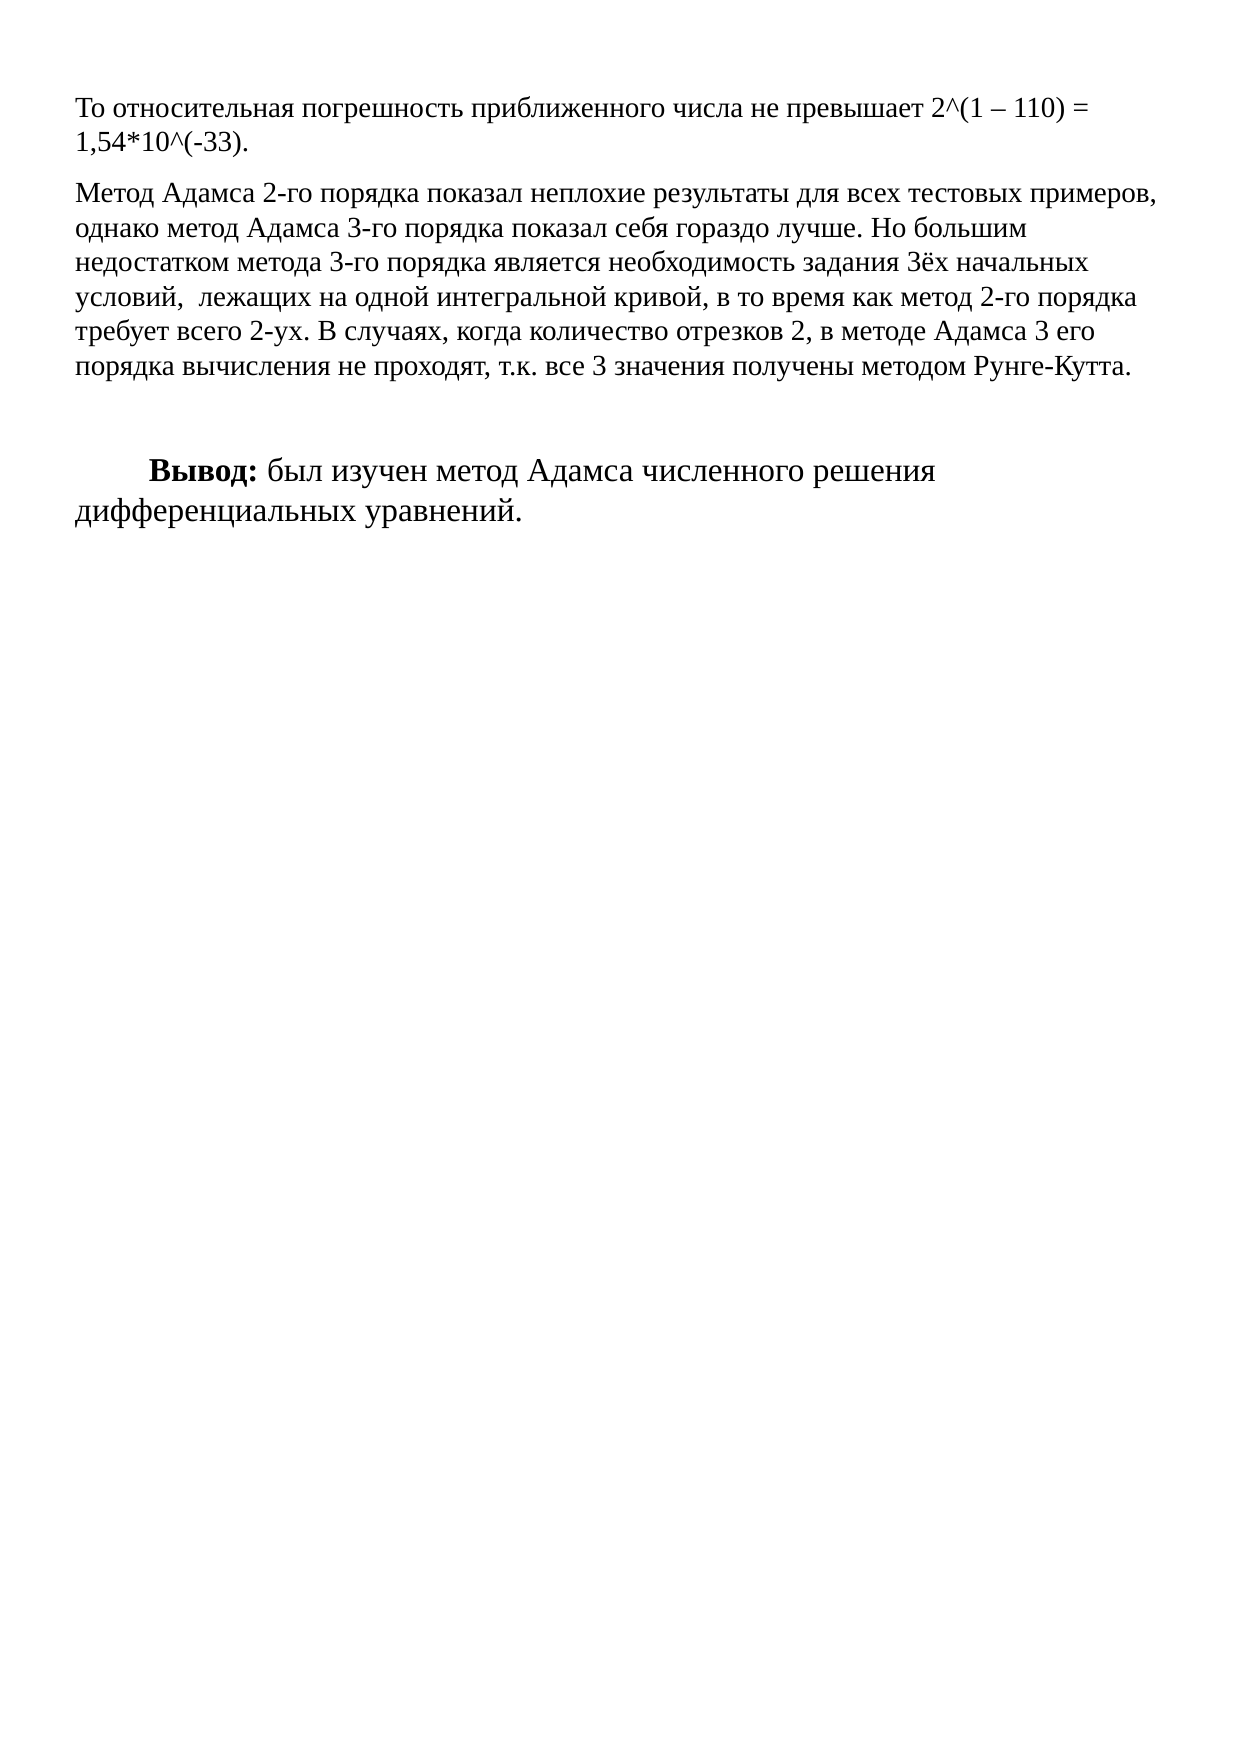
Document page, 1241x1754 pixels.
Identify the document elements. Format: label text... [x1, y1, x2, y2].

text Вывод: был изучен метод Адамса численного решения дифференциальных уравнений. [75, 450, 1165, 528]
text То относительная погрешность приближенного числа не превышает 2^(1 – 110) = 1,54*10^(-33). [75, 90, 1165, 158]
text Метод Адамса 2-го порядка показал неплохие результаты для всех тестовых примеров, однако метод Адамса 3-го порядка показал себя гораздо лучше. Но большим недостатком метода 3-го порядка является необходимость задания 3ёх начальных условий, лежащих на одной интегральной кривой, в то время как метод 2-го порядка требует всего 2-ух. В случаях, когда количество отрезков 2, в методе Адамса 3 его порядка вычисления не проходят, т.к. все 3 значения получены методом Рунге-Кутта. [75, 176, 1165, 382]
